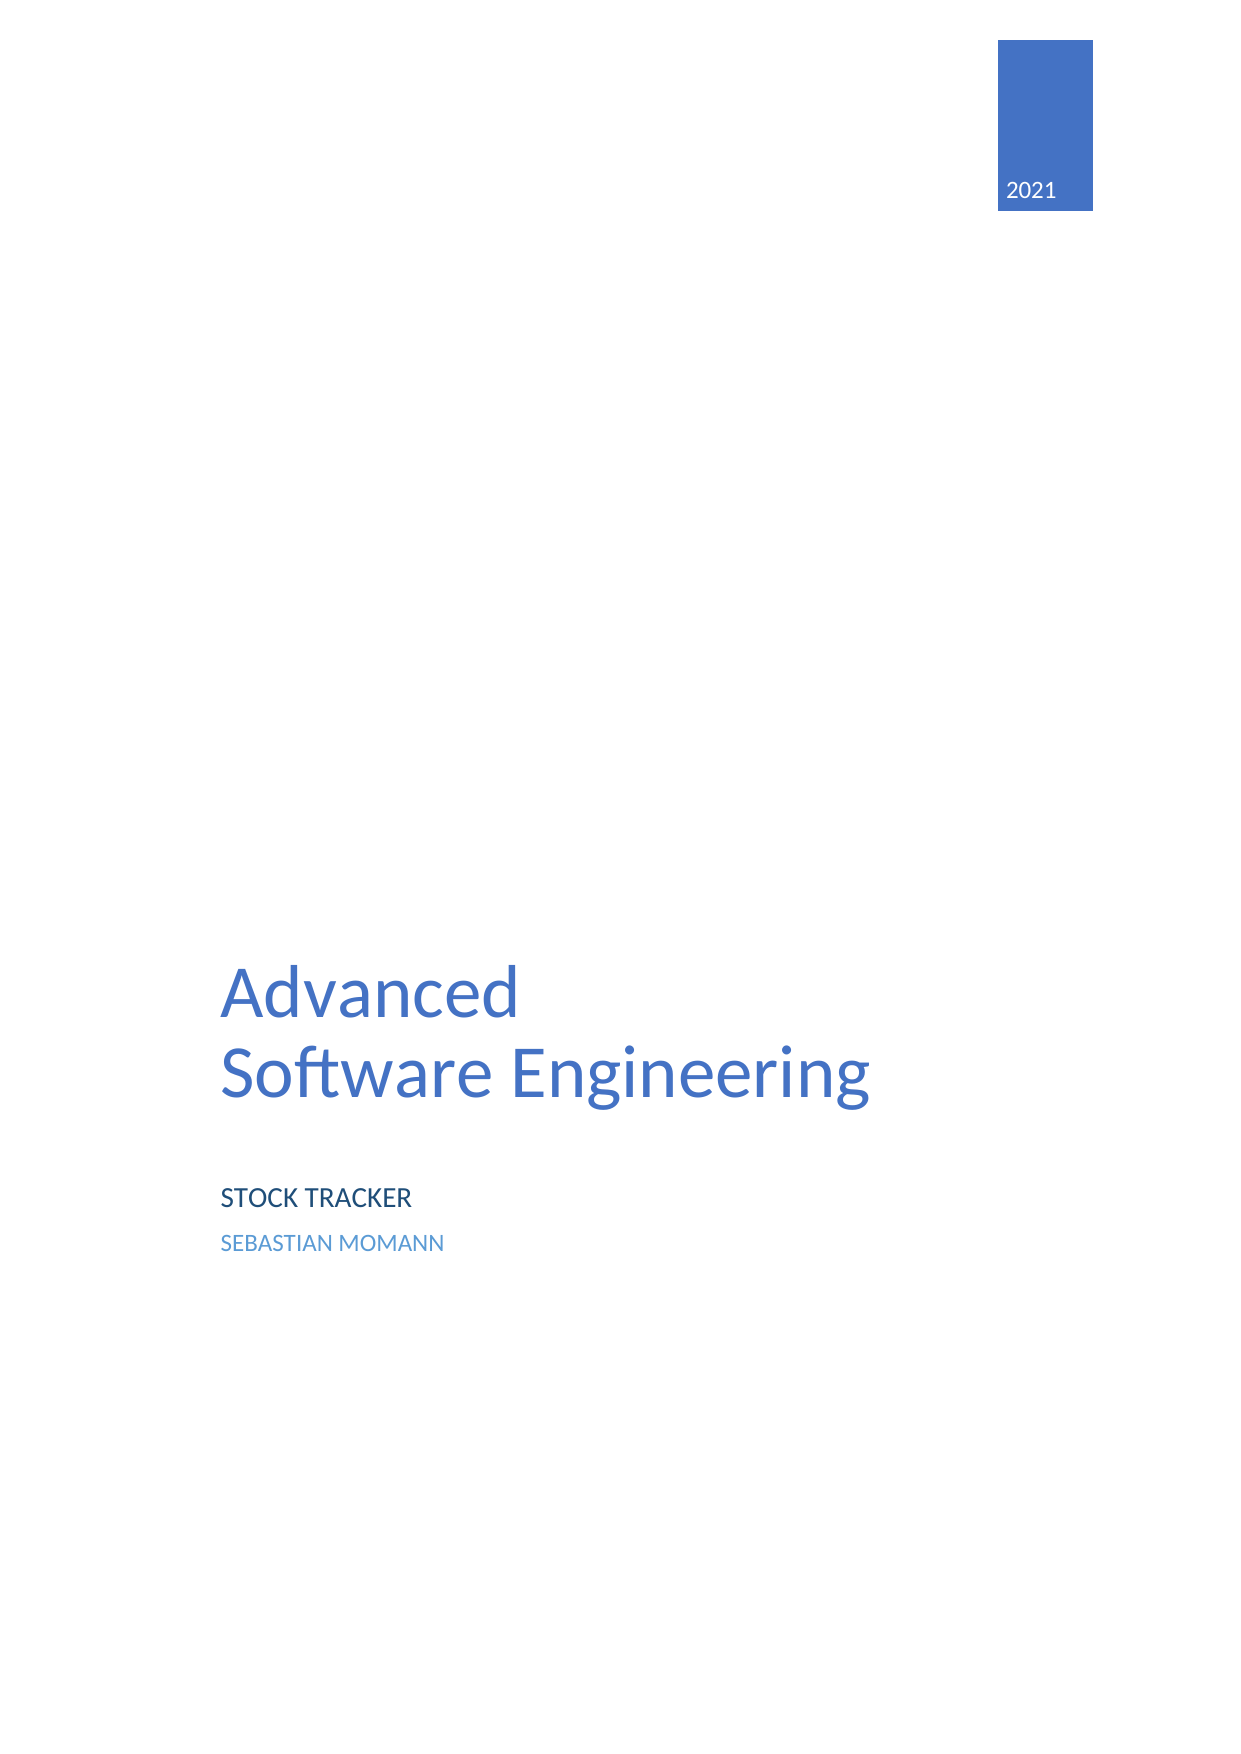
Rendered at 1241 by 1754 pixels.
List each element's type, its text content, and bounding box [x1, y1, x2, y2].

text Sebastian Momann [220, 1227, 965, 1254]
text Advanced Software Engineering [220, 951, 965, 1116]
text Stock Tracker [220, 1179, 965, 1214]
